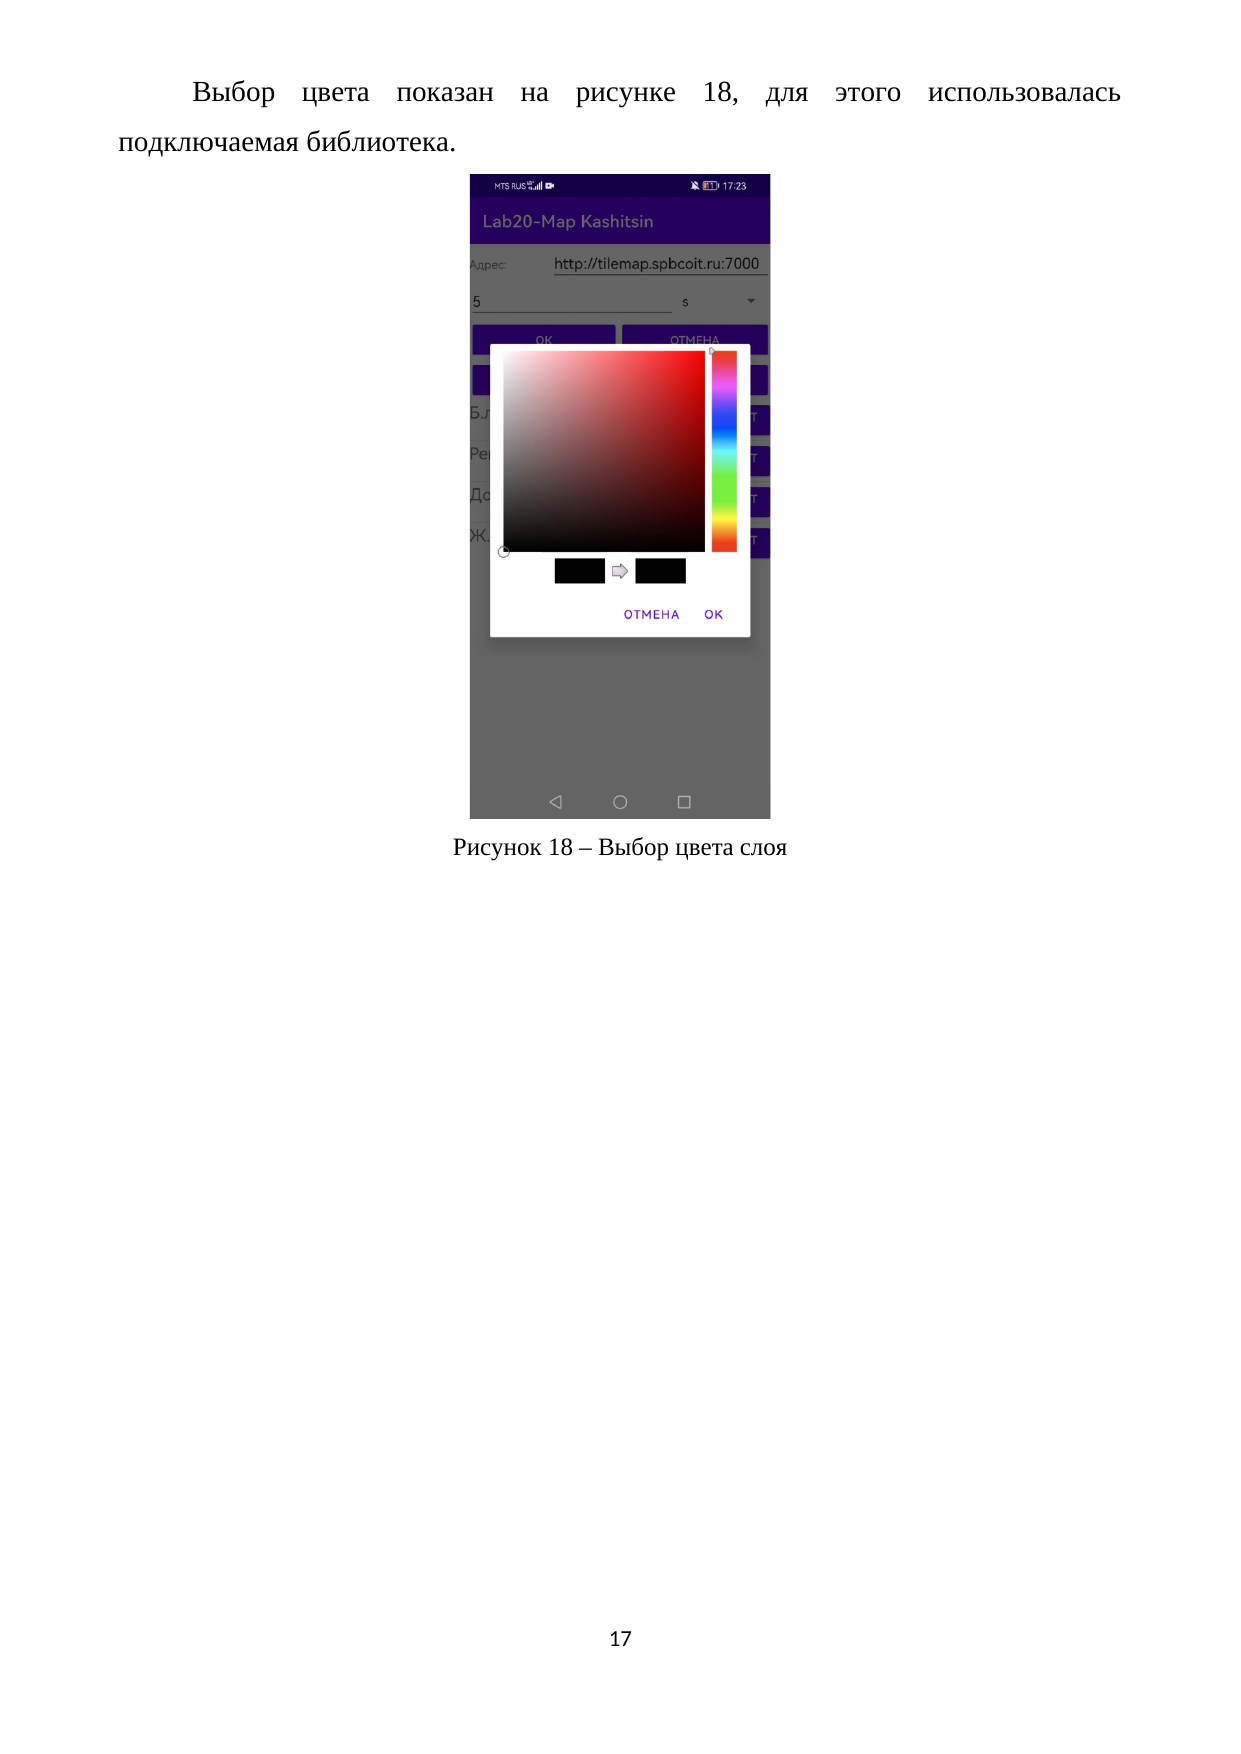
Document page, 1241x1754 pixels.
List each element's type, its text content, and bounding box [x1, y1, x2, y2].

text Рисунок 18 – Выбор цвета слоя [118, 832, 1122, 861]
text Выбор цвета показан на рисунке 18, для этого использовалась подключаемая библиотека. [118, 74, 1122, 158]
